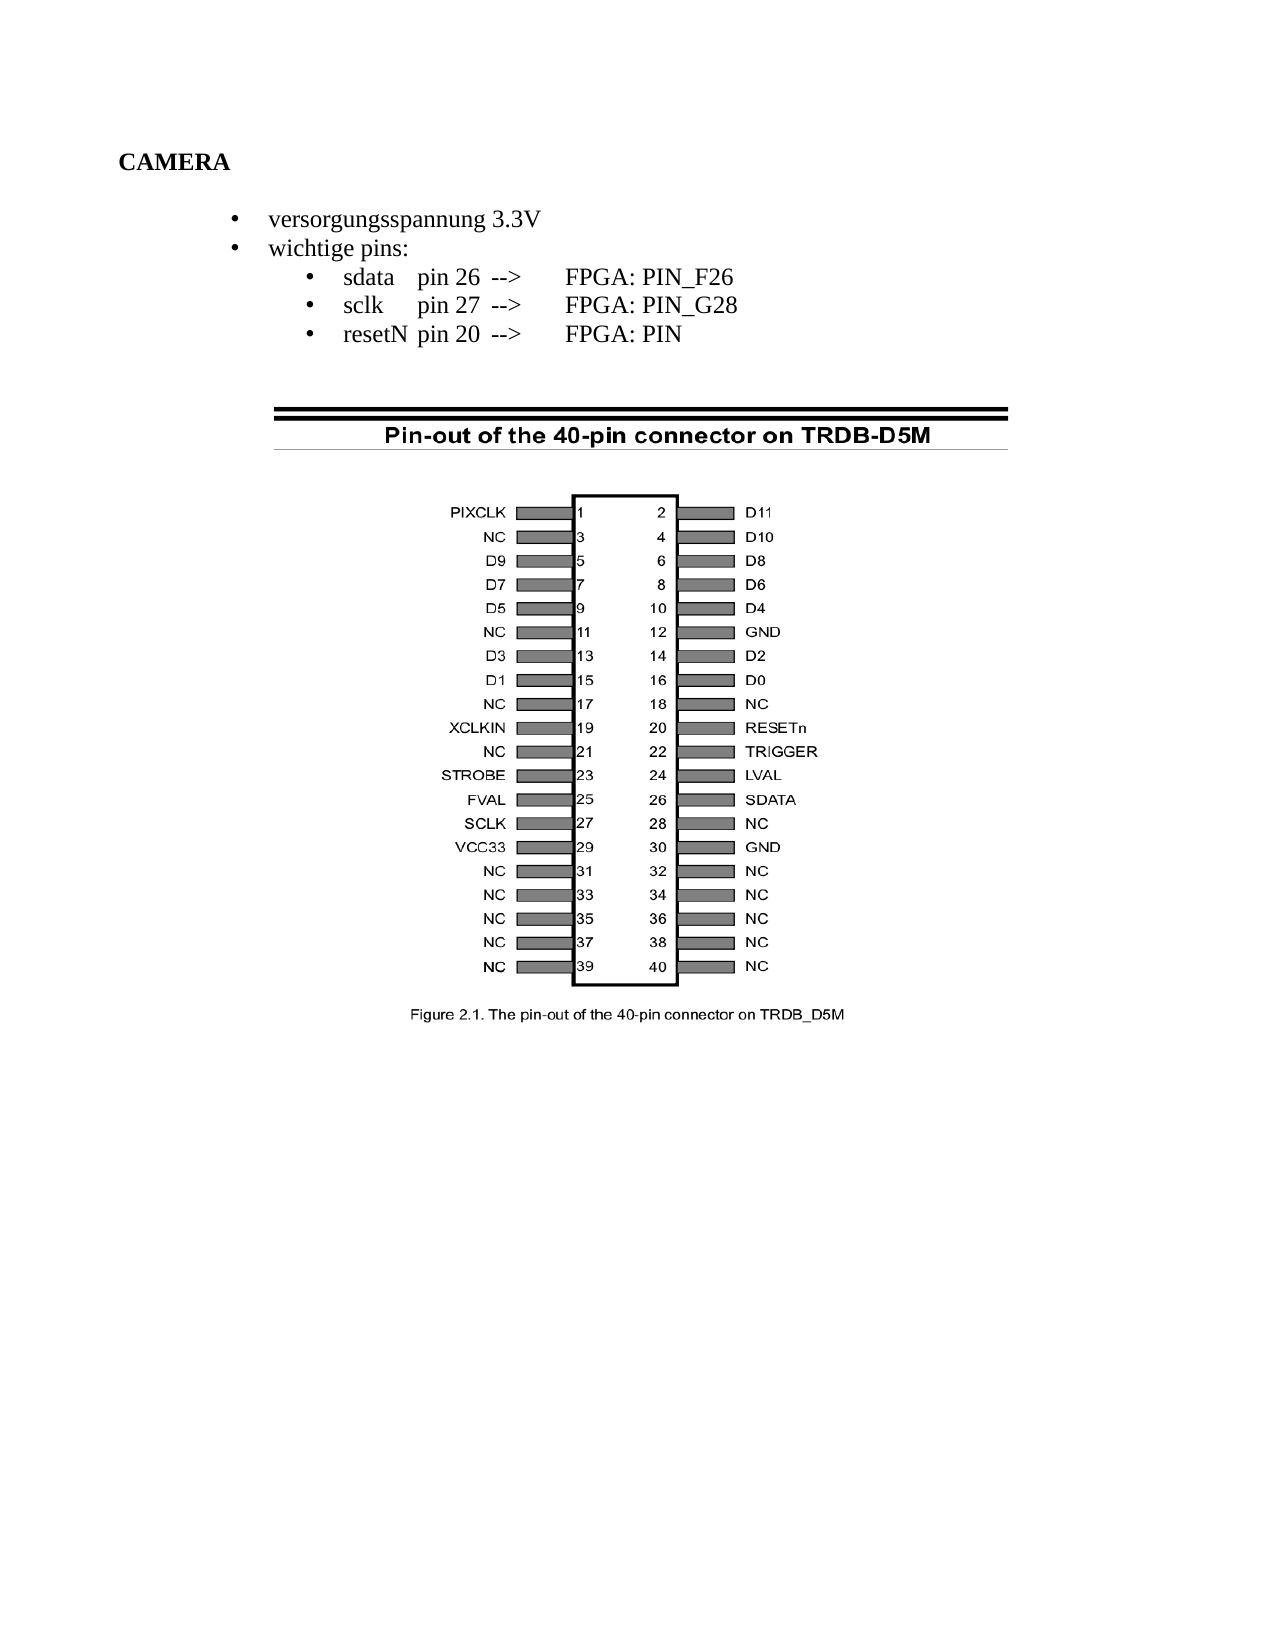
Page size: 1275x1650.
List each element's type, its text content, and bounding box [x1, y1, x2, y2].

list versorgungsspannung 3.3V [231, 204, 1157, 233]
list sdata pin 26 --> FPGA: PIN_F26 [306, 262, 1157, 291]
list resetN pin 20 --> FPGA: PIN [306, 319, 1157, 348]
text CAMERA [118, 147, 1157, 176]
list wichtige pins: [231, 233, 1157, 262]
picture [271, 404, 1010, 1038]
list sclk pin 27 --> FPGA: PIN_G28 [306, 291, 1157, 319]
